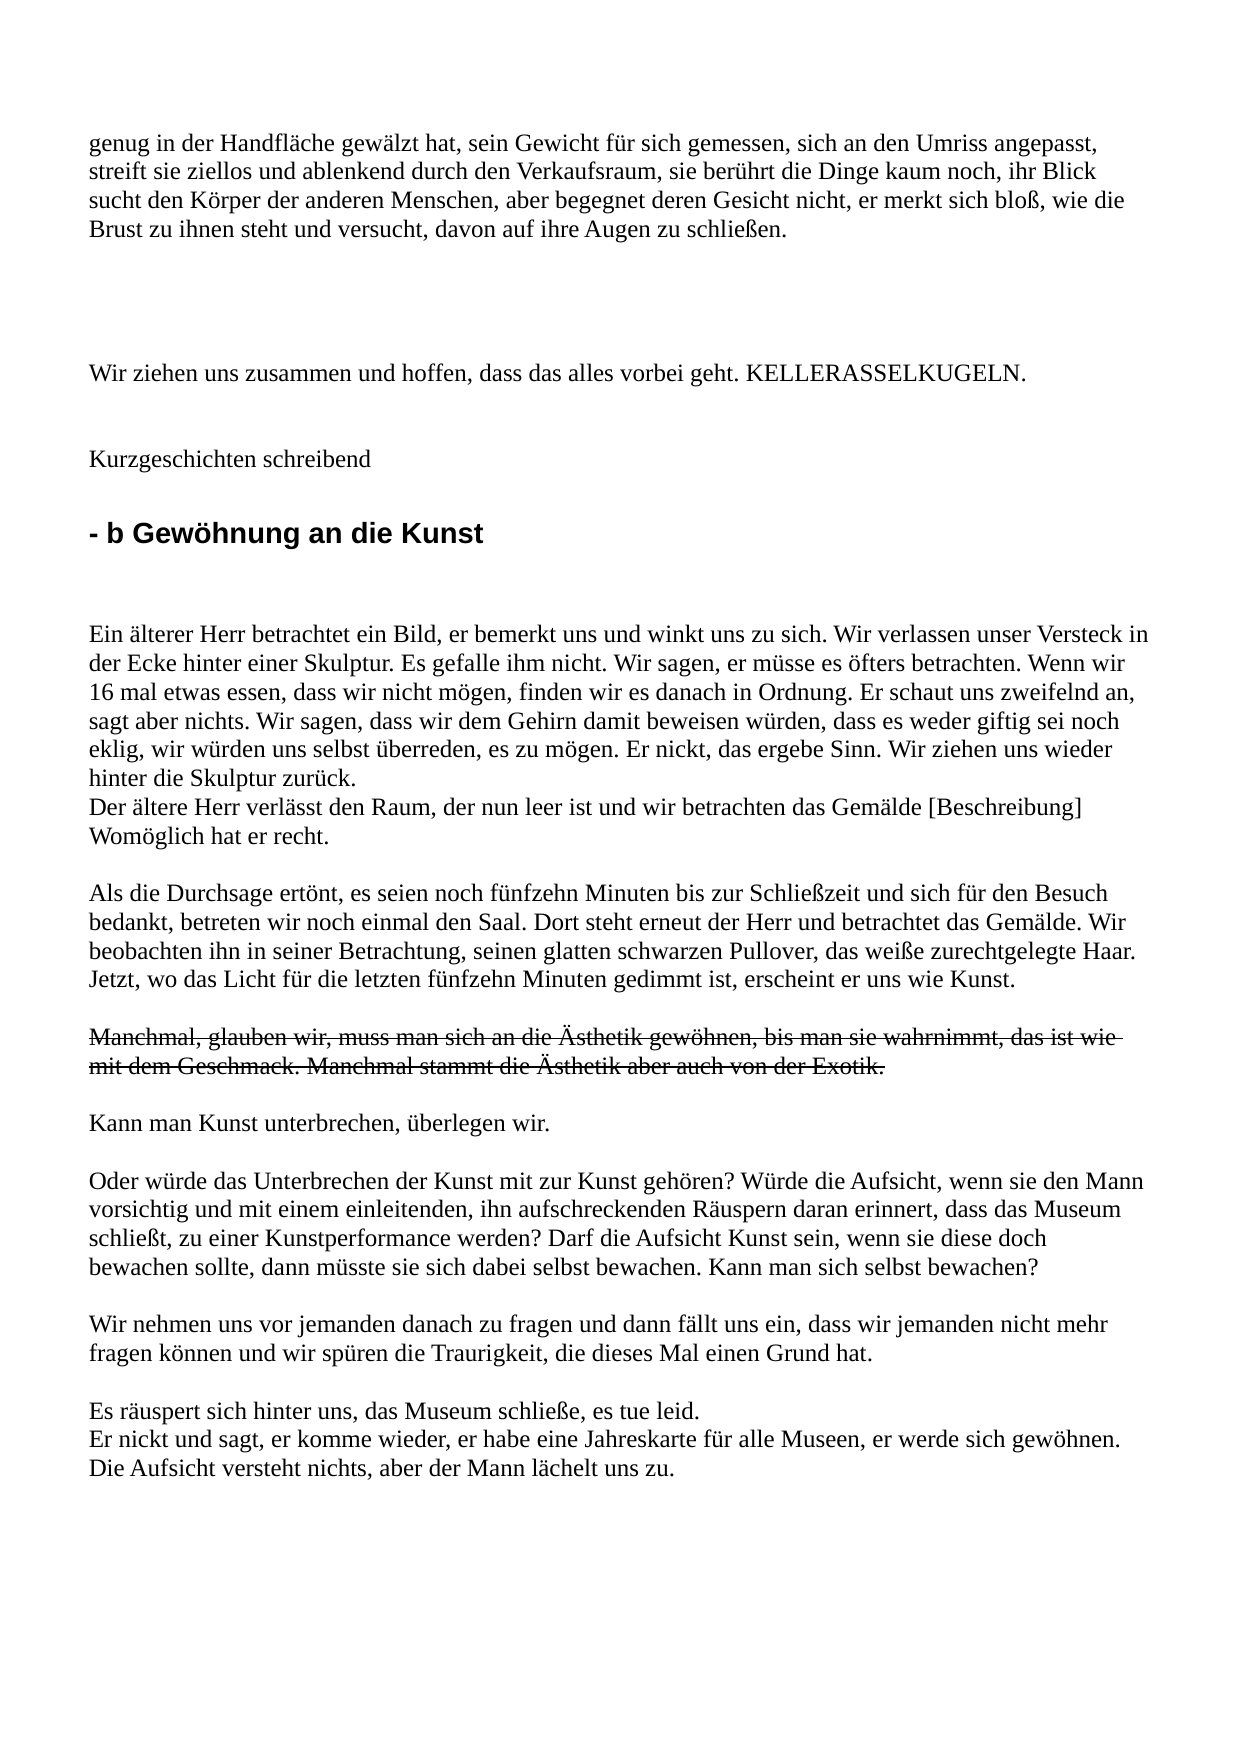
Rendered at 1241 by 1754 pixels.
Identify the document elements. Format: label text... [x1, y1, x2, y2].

text Oder würde das Unterbrechen der Kunst mit zur Kunst gehören? Würde die Aufsicht, wenn sie den Mann vorsichtig und mit einem einleitenden, ihn aufschreckenden Räuspern daran erinnert, dass das Museum schließt, zu einer Kunstperformance werden? Darf die Aufsicht Kunst sein, wenn sie diese doch bewachen sollte, dann müsste sie sich dabei selbst bewachen. Kann man sich selbst bewachen? [88, 1166, 1151, 1281]
text Kann man Kunst unterbrechen, überlegen wir. [88, 1108, 1151, 1137]
text Es räuspert sich hinter uns, das Museum schließe, es tue leid. [88, 1396, 1151, 1424]
text Kurzgeschichten schreibend [88, 444, 1151, 473]
text genug in der Handfläche gewälzt hat, sein Gewicht für sich gemessen, sich an den Umriss angepasst, streift sie ziellos und ablenkend durch den Verkaufsraum, sie berührt die Dinge kaum noch, ihr Blick sucht den Körper der anderen Menschen, aber begegnet deren Gesicht nicht, er merkt sich bloß, wie die Brust zu ihnen steht und versucht, davon auf ihre Augen zu schließen. [88, 128, 1151, 243]
text Er nickt und sagt, er komme wieder, er habe eine Jahreskarte für alle Museen, er werde sich gewöhnen. Die Aufsicht versteht nichts, aber der Mann lächelt uns zu. [88, 1424, 1151, 1482]
text Der ältere Herr verlässt den Raum, der nun leer ist und wir betrachten das Gemälde [Beschreibung] [88, 792, 1151, 821]
text Wir ziehen uns zusammen und hoffen, dass das alles vorbei geht. KELLERASSELKUGELN. [88, 358, 1151, 386]
text Als die Durchsage ertönt, es seien noch fünfzehn Minuten bis zur Schließzeit und sich für den Besuch bedankt, betreten wir noch einmal den Saal. Dort steht erneut der Herr und betrachtet das Gemälde. Wir beobachten ihn in seiner Betrachtung, seinen glatten schwarzen Pullover, das weiße zurechtgelegte Haar. Jetzt, wo das Licht für die letzten fünfzehn Minuten gedimmt ist, erscheint er uns wie Kunst. [88, 878, 1151, 993]
text Womöglich hat er recht. [88, 821, 1151, 849]
text Manchmal, glauben wir, muss man sich an die Ästhetik gewöhnen, bis man sie wahrnimmt, das ist wie mit dem Geschmack. Manchmal stammt die Ästhetik aber auch von der Exotik. [88, 1022, 1151, 1079]
text Ein älterer Herr betrachtet ein Bild, er bemerkt uns und winkt uns zu sich. Wir verlassen unser Versteck in der Ecke hinter einer Skulptur. Es gefalle ihm nicht. Wir sagen, er müsse es öfters betrachten. Wenn wir 16 mal etwas essen, dass wir nicht mögen, finden wir es danach in Ordnung. Er schaut uns zweifelnd an, sagt aber nichts. Wir sagen, dass wir dem Gehirn damit beweisen würden, dass es weder giftig sei noch eklig, wir würden uns selbst überreden, es zu mögen. Er nickt, das ergebe Sinn. Wir ziehen uns wieder hinter die Skulptur zurück. [88, 619, 1151, 792]
text Wir nehmen uns vor jemanden danach zu fragen und dann fällt uns ein, dass wir jemanden nicht mehr fragen können und wir spüren die Traurigkeit, die dieses Mal einen Grund hat. [88, 1309, 1151, 1367]
subtitle - b Gewöhnung an die Kunst [88, 516, 1151, 549]
